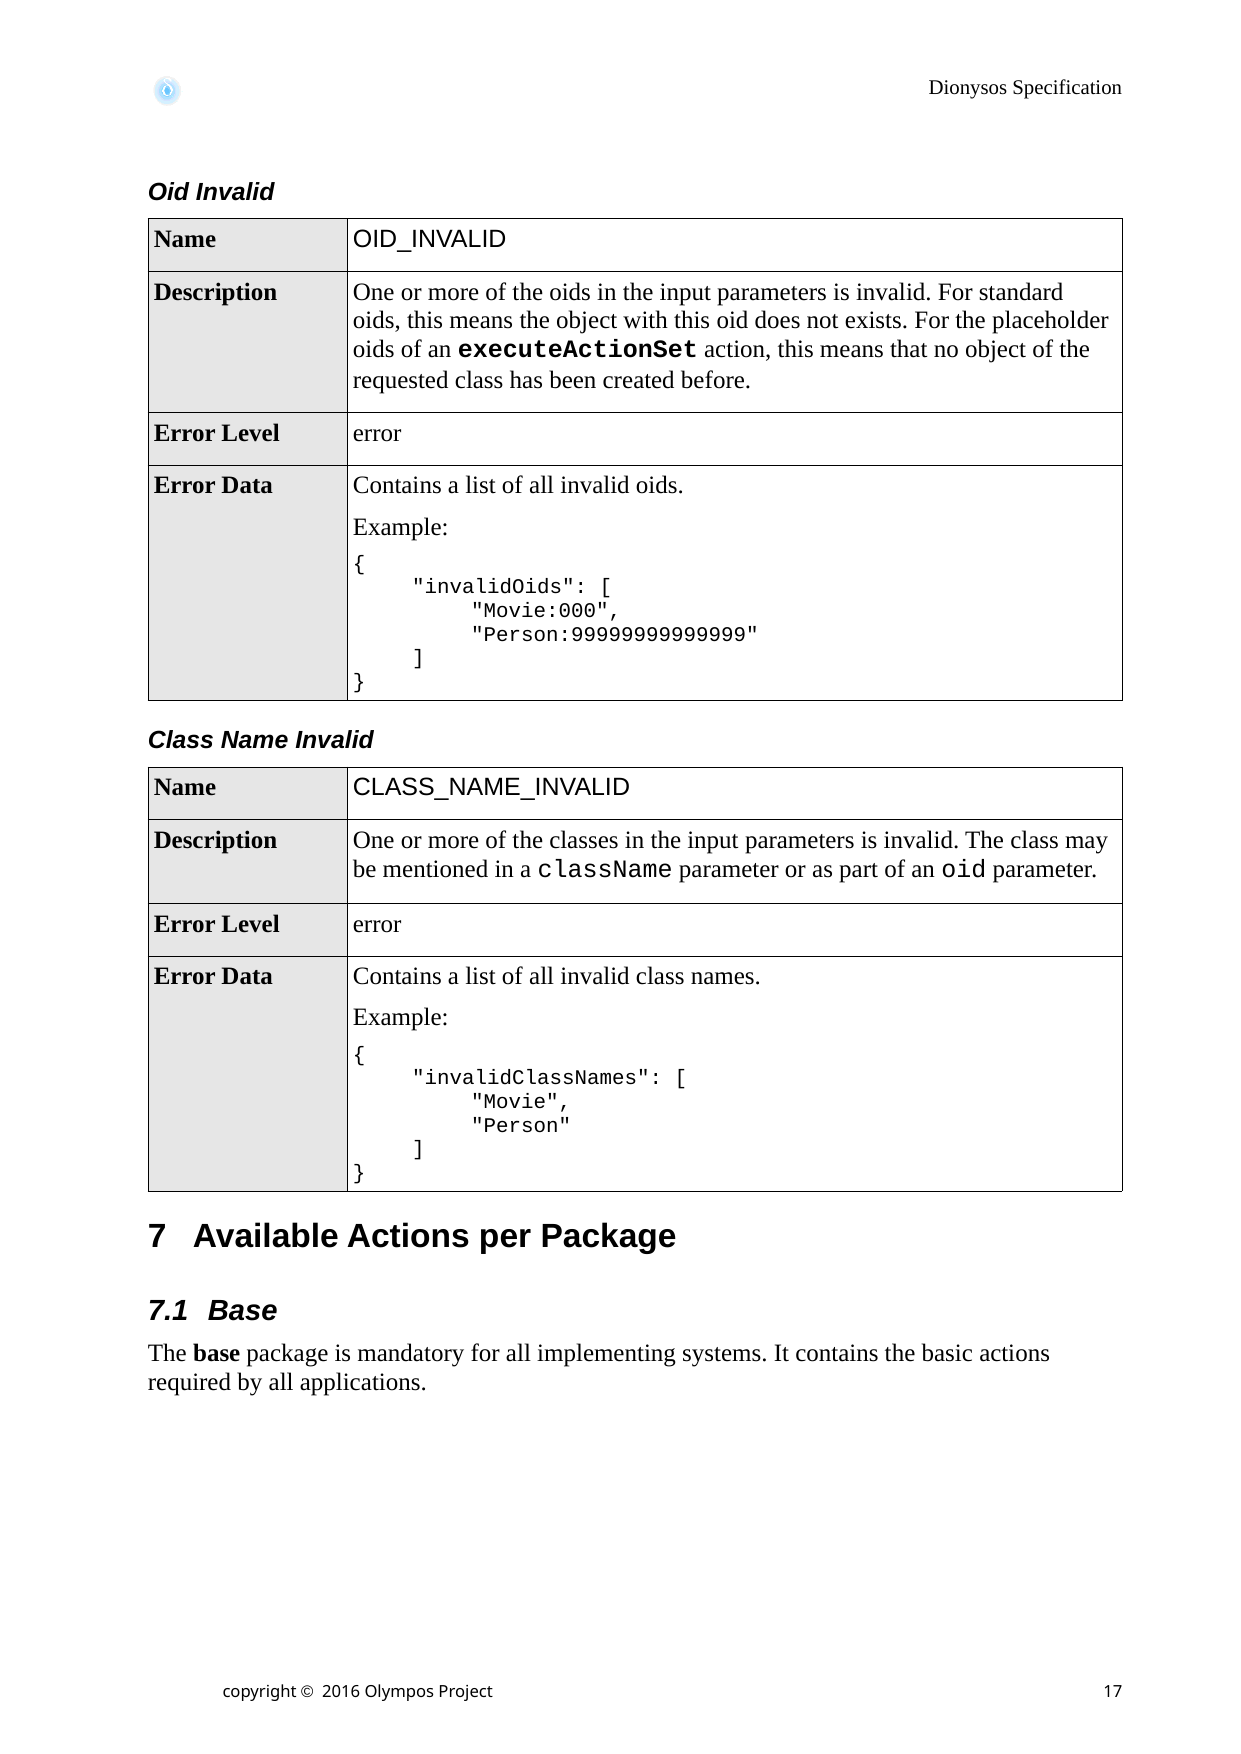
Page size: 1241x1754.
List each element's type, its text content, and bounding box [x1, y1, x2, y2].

table_cell One or more of the oids in the input parameters is invalid. For standard oids, this means the object with this oid does not exists. For the placeholder oids of an executeActionSet action, this means that no object of the requested class has been created before. [348, 272, 1122, 412]
table_cell Description [149, 272, 347, 412]
table_cell error [348, 413, 1122, 465]
table_cell Error Level [149, 904, 347, 956]
table_header Name [149, 219, 347, 271]
table_cell Error Data [149, 957, 347, 1191]
subtitle Available Actions per Package [148, 1216, 1122, 1255]
table_cell Error Level [149, 413, 347, 465]
table_cell Error Data [149, 466, 347, 700]
table_cell error [348, 904, 1122, 956]
text Class Name Invalid [148, 726, 1122, 754]
table_cell One or more of the classes in the input parameters is invalid. The class may be mentioned in a className parameter or as part of an oid parameter. [348, 820, 1122, 903]
table_cell Description [149, 820, 347, 903]
table_header Name [149, 768, 347, 819]
table_cell Contains a list of all invalid class names. Example: { "invalidClassNames": [ "Movie", "Person" ] } [348, 957, 1122, 1191]
subtitle Base [148, 1292, 1122, 1326]
text The base package is mandatory for all implementing systems. It contains the basic actions required by all applications. [148, 1338, 1122, 1396]
table_cell Contains a list of all invalid oids. Example: { "invalidOids": [ "Movie:000", "Person:99999999999999" ] } [348, 466, 1122, 700]
table_header CLASS_NAME_INVALID [348, 768, 1122, 819]
table_header OID_INVALID [348, 219, 1122, 271]
text Oid Invalid [148, 177, 1122, 206]
picture [152, 75, 184, 106]
